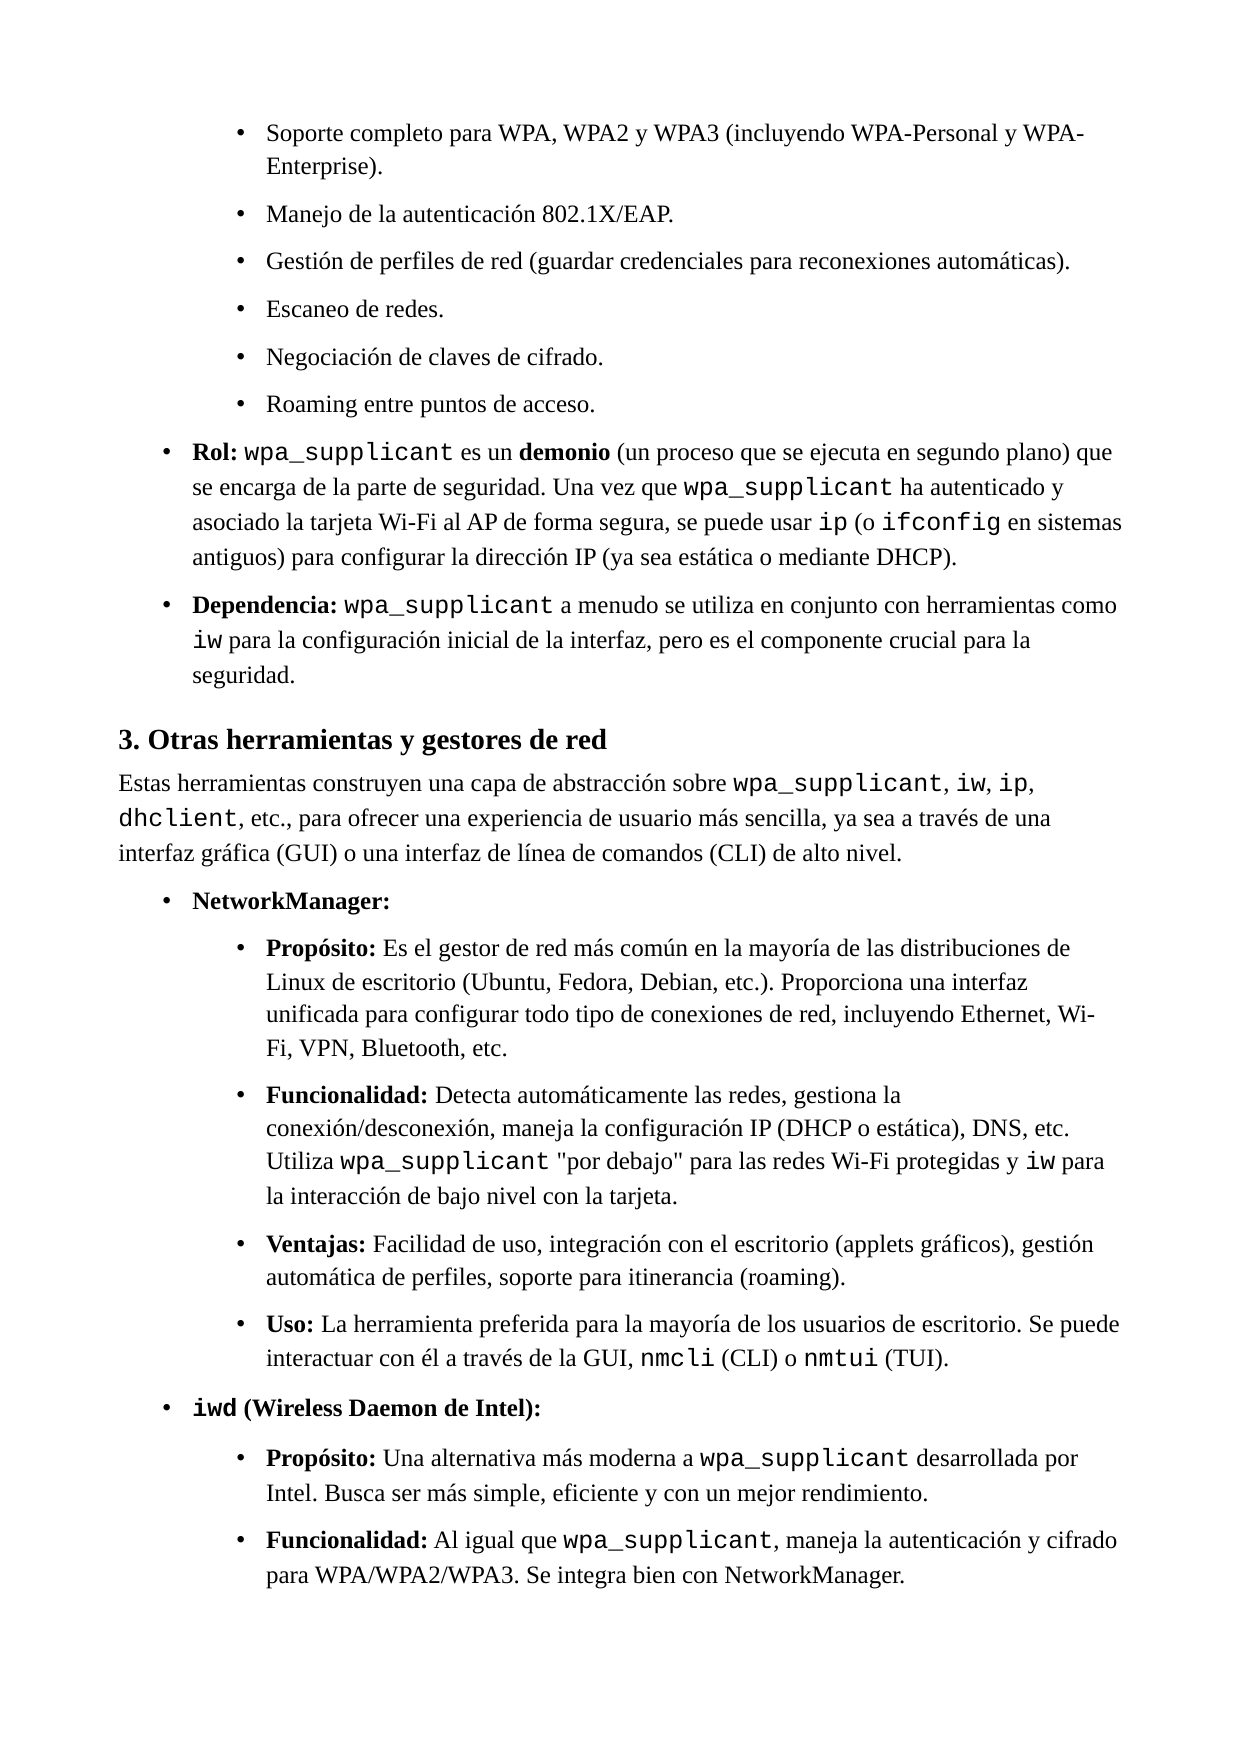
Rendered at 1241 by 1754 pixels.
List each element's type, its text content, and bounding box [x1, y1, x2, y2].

list Funcionalidad: Detecta automáticamente las redes, gestiona la conexión/desconexión, maneja la configuración IP (DHCP o estática), DNS, etc. Utiliza wpa_supplicant "por debajo" para las redes Wi-Fi protegidas y iw para la interacción de bajo nivel con la tarjeta. [236, 1080, 1122, 1210]
list Uso: La herramienta preferida para la mayoría de los usuarios de escritorio. Se puede interactuar con él a través de la GUI, nmcli (CLI) o nmtui (TUI). [236, 1309, 1122, 1373]
list Propósito: Una alternativa más moderna a wpa_supplicant desarrollada por Intel. Busca ser más simple, eficiente y con un mejor rendimiento. [236, 1443, 1122, 1506]
list Dependencia: wpa_supplicant a menudo se utiliza en conjunto con herramientas como iw para la configuración inicial de la interfaz, pero es el componente crucial para la seguridad. [162, 590, 1122, 689]
text Estas herramientas construyen una capa de abstracción sobre wpa_supplicant, iw, ip, dhclient, etc., para ofrecer una experiencia de usuario más sencilla, ya sea a través de una interfaz gráfica (GUI) o una interfaz de línea de comandos (CLI) de alto nivel. [118, 768, 1122, 867]
list Propósito: Es el gestor de red más común en la mayoría de las distribuciones de Linux de escritorio (Ubuntu, Fedora, Debian, etc.). Proporciona una interfaz unificada para configurar todo tipo de conexiones de red, incluyendo Ethernet, Wi-Fi, VPN, Bluetooth, etc. [236, 933, 1122, 1061]
list Roaming entre puntos de acceso. [236, 389, 1122, 418]
list Ventajas: Facilidad de uso, integración con el escritorio (applets gráficos), gestión automática de perfiles, soporte para itinerancia (roaming). [236, 1229, 1122, 1291]
list Funcionalidad: Al igual que wpa_supplicant, maneja la autenticación y cifrado para WPA/WPA2/WPA3. Se integra bien con NetworkManager. [236, 1525, 1122, 1589]
subtitle 3. Otras herramientas y gestores de red [118, 722, 1122, 756]
list Gestión de perfiles de red (guardar credenciales para reconexiones automáticas). [236, 246, 1122, 275]
list Soporte completo para WPA, WPA2 y WPA3 (incluyendo WPA-Personal y WPA-Enterprise). [236, 118, 1122, 180]
list Rol: wpa_supplicant es un demonio (un proceso que se ejecuta en segundo plano) que se encarga de la parte de seguridad. Una vez que wpa_supplicant ha autenticado y asociado la tarjeta Wi-Fi al AP de forma segura, se puede usar ip (o ifconfig en sistemas antiguos) para configurar la dirección IP (ya sea estática o mediante DHCP). [162, 437, 1122, 571]
list Escaneo de redes. [236, 294, 1122, 323]
list NetworkManager: [162, 886, 1122, 915]
list Negociación de claves de cifrado. [236, 342, 1122, 370]
list Manejo de la autenticación 802.1X/EAP. [236, 199, 1122, 227]
list iwd (Wireless Daemon de Intel): [162, 1393, 1122, 1423]
